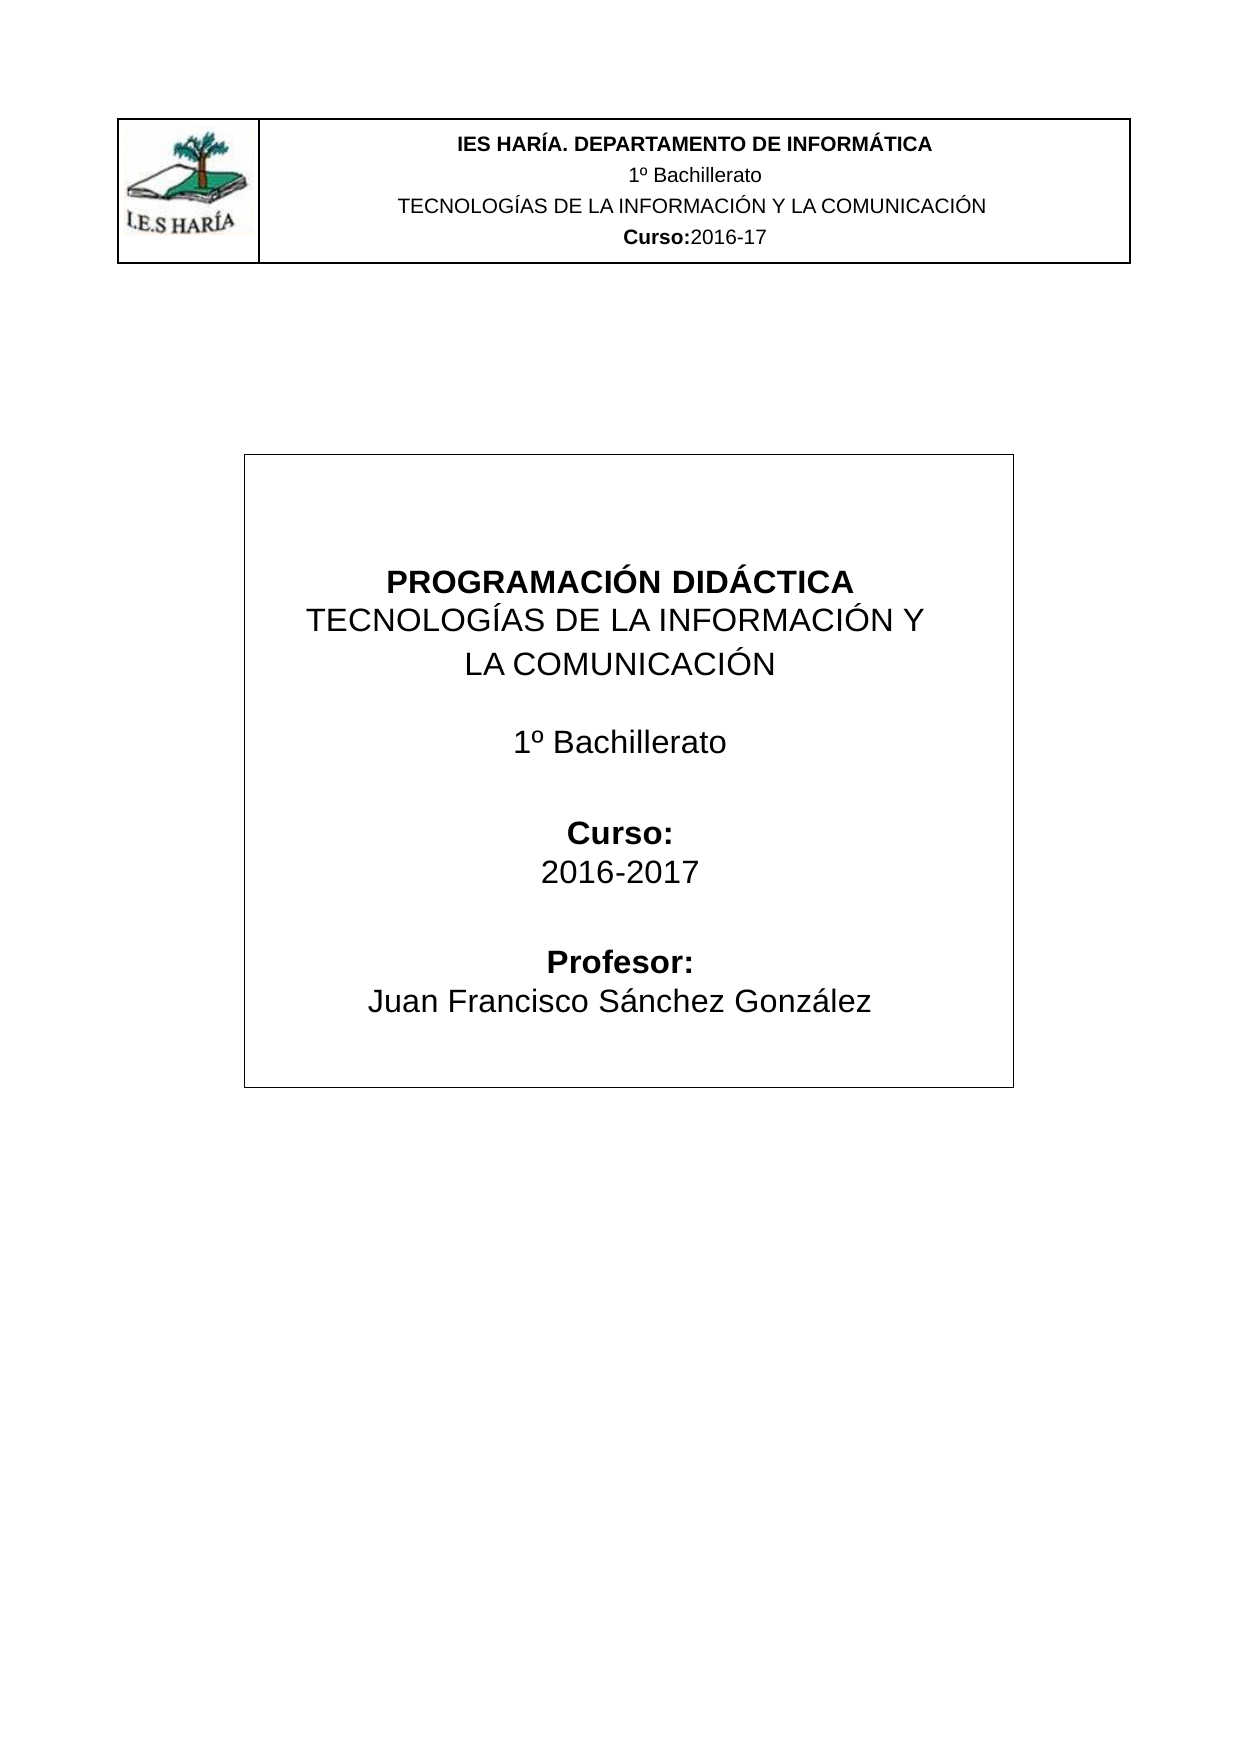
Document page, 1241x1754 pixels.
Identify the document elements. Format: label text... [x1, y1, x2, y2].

text [1014, 563, 1122, 601]
picture [123, 126, 254, 235]
text [118, 944, 244, 981]
text [1014, 601, 1122, 638]
text 2016-2017 [245, 853, 1013, 890]
text [1014, 814, 1122, 851]
text [118, 723, 244, 760]
text TECNOLOGÍAS DE LA INFORMACIÓN Y [245, 601, 1013, 638]
text [118, 645, 244, 682]
text Profesor: [245, 944, 1013, 981]
text [118, 563, 244, 601]
text Curso: [245, 814, 1013, 851]
text [1014, 944, 1122, 981]
text [1014, 723, 1122, 760]
text LA COMUNICACIÓN [245, 645, 1013, 682]
text 1º Bachillerato [245, 723, 1013, 760]
text [1014, 645, 1122, 682]
text Juan Francisco Sánchez González [354, 982, 886, 1019]
text [118, 853, 244, 890]
text [118, 814, 244, 851]
text [1014, 853, 1122, 890]
text [118, 601, 244, 638]
text PROGRAMACIÓN DIDÁCTICA [245, 563, 1013, 601]
